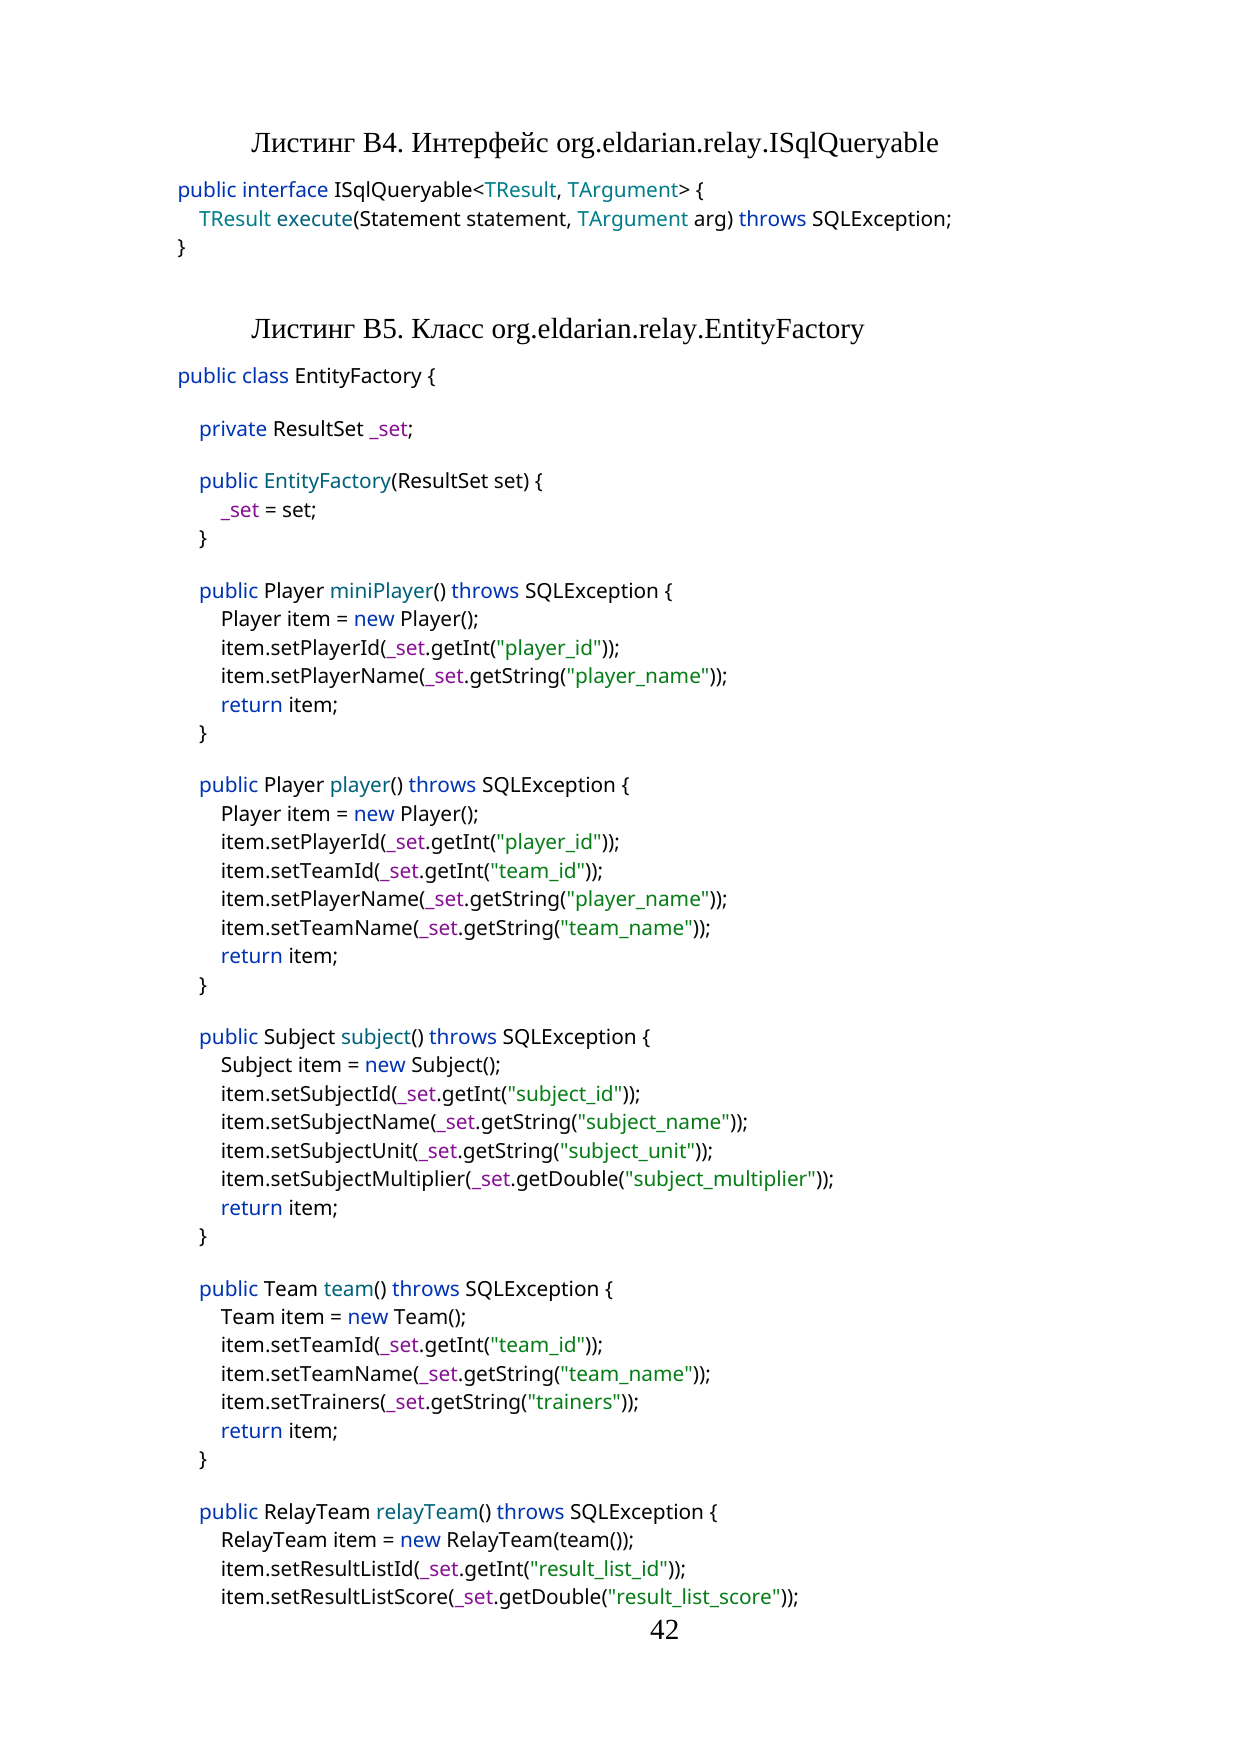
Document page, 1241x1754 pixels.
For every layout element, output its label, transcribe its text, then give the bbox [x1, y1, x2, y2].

text Листинг B5. Класс org.eldarian.relay.EntityFactory [177, 311, 1152, 345]
text Листинг B4. Интерфейс org.eldarian.relay.ISqlQueryable [177, 125, 1152, 159]
text public interface ISqlQueryable<TResult, TArgument> { TResult execute(Statement statement, TArgument arg) throws SQLException; } [177, 176, 1152, 261]
text public class EntityFactory { private ResultSet _set; public EntityFactory(ResultSet set) { _set = set; } public Player miniPlayer() throws SQLException { Player item = new Player(); item.setPlayerId(_set.getInt("player_id")); item.setPlayerName(_set.getString("player_name")); return item; } public Player player() throws SQLException { Player item = new Player(); item.setPlayerId(_set.getInt("player_id")); item.setTeamId(_set.getInt("team_id")); item.setPlayerName(_set.getString("player_name")); item.setTeamName(_set.getString("team_name")); return item; } public Subject subject() throws SQLException { Subject item = new Subject(); item.setSubjectId(_set.getInt("subject_id")); item.setSubjectName(_set.getString("subject_name")); item.setSubjectUnit(_set.getString("subject_unit")); item.setSubjectMultiplier(_set.getDouble("subject_multiplier")); return item; } public Team team() throws SQLException { Team item = new Team(); item.setTeamId(_set.getInt("team_id")); item.setTeamName(_set.getString("team_name")); item.setTrainers(_set.getString("trainers")); return item; } public RelayTeam relayTeam() throws SQLException { RelayTeam item = new RelayTeam(team()); item.setResultListId(_set.getInt("result_list_id")); item.setResultListScore(_set.getDouble("result_list_score")); [177, 362, 1152, 1611]
